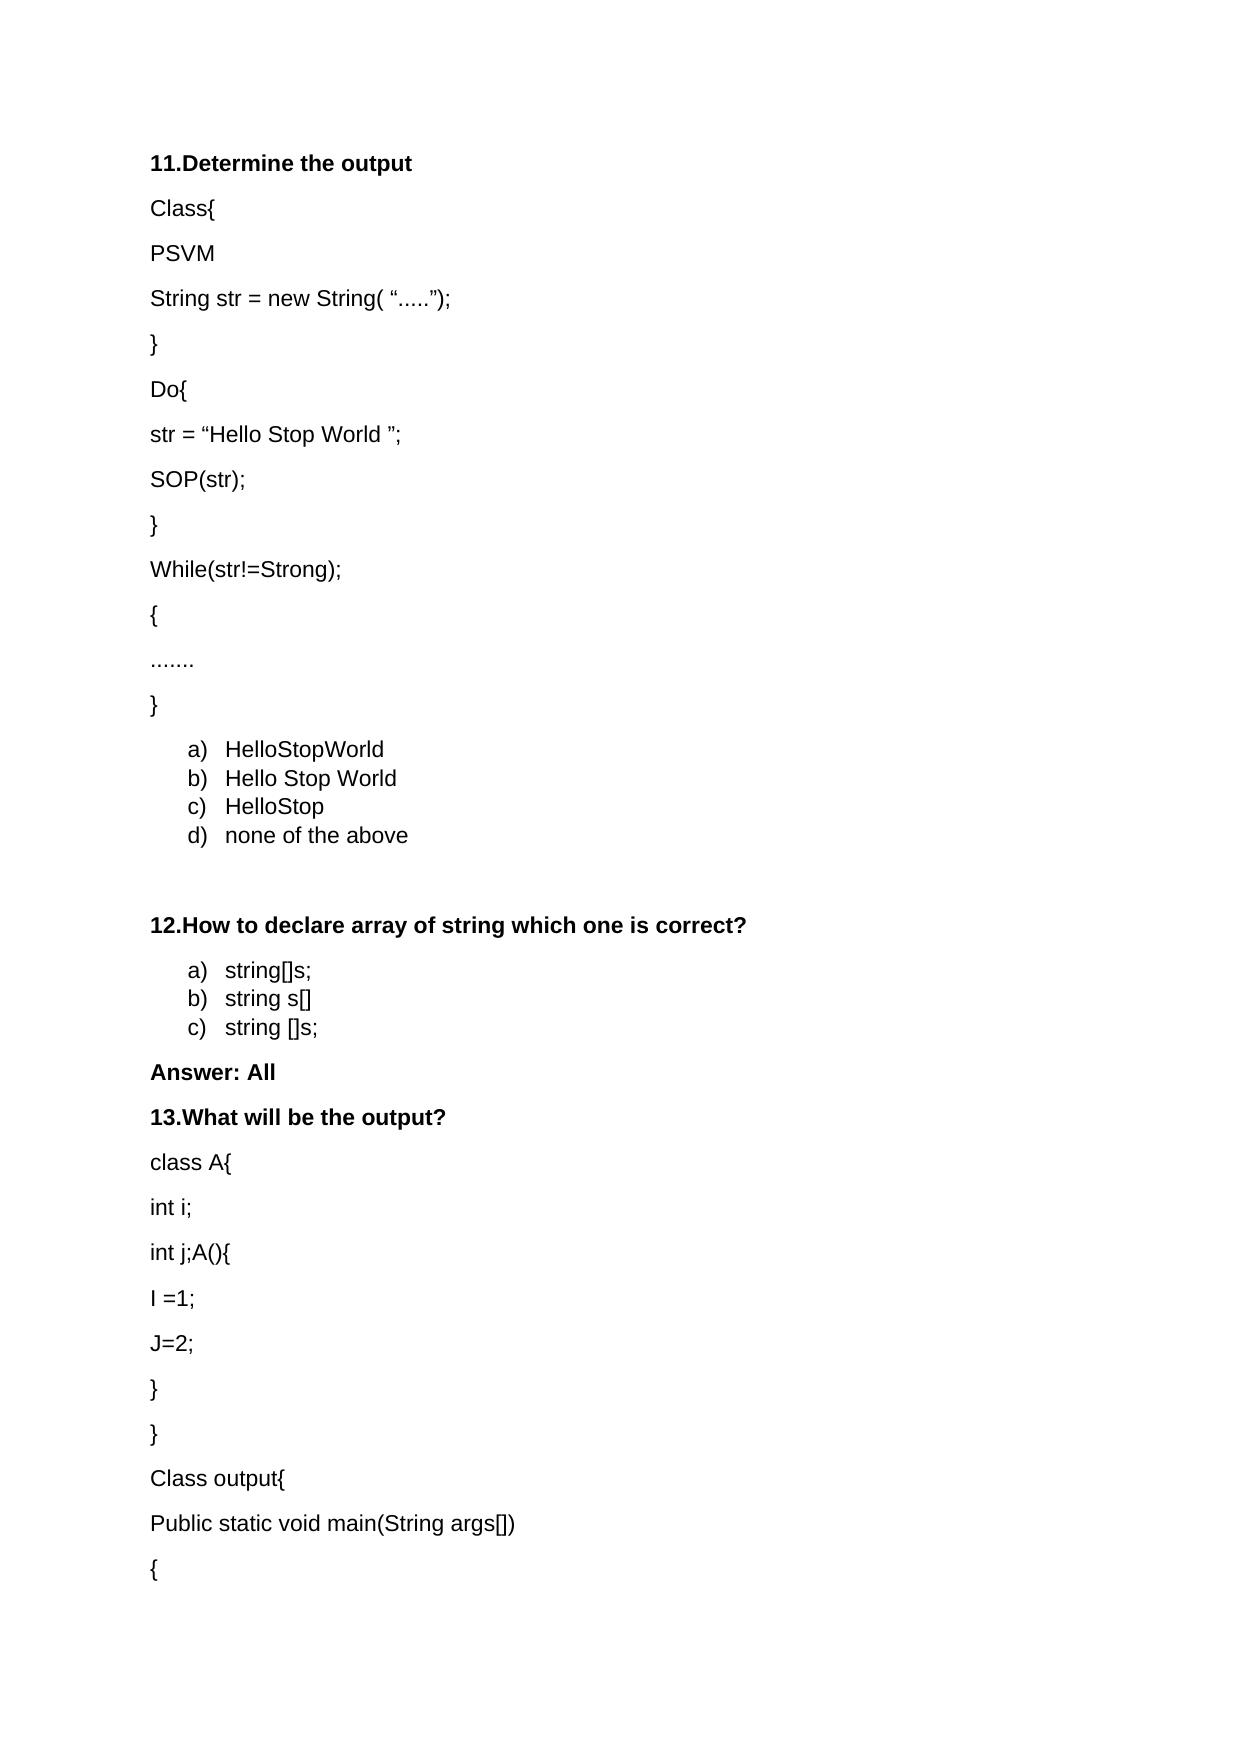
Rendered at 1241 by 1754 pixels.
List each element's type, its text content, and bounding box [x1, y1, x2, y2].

text Class output{ [150, 1465, 1090, 1491]
text Class{ [150, 195, 1090, 221]
text } [150, 1420, 1090, 1446]
text While(str!=Strong); [150, 556, 1090, 582]
text { [150, 601, 1090, 627]
list none of the above [187, 822, 1090, 848]
text str = “Hello Stop World ”; [150, 421, 1090, 447]
text { [150, 1555, 1090, 1581]
text } [150, 1375, 1090, 1401]
text Answer: All [150, 1059, 1090, 1085]
list HelloStop [187, 793, 1090, 819]
text class A{ [150, 1149, 1090, 1176]
text PSVM [150, 240, 1090, 267]
text 12.How to declare array of string which one is correct? [150, 912, 1090, 938]
text int j;A(){ [150, 1239, 1090, 1266]
text } [150, 511, 1090, 537]
text Do{ [150, 376, 1090, 402]
text Public static void main(String args[]) [150, 1510, 1090, 1536]
text ....... [150, 646, 1090, 672]
text I =1; [150, 1284, 1090, 1311]
text } [150, 330, 1090, 357]
text int i; [150, 1194, 1090, 1221]
text String str = new String( “.....”); [150, 285, 1090, 312]
list Hello Stop World [187, 765, 1090, 791]
list string s[] [187, 985, 1090, 1012]
list string[]s; [187, 957, 1090, 983]
text 13.What will be the output? [150, 1104, 1090, 1130]
text SOP(str); [150, 466, 1090, 492]
list HelloStopWorld [187, 736, 1090, 763]
list string []s; [187, 1014, 1090, 1040]
text J=2; [150, 1329, 1090, 1356]
text 11.Determine the output [150, 150, 1090, 176]
text } [150, 691, 1090, 718]
